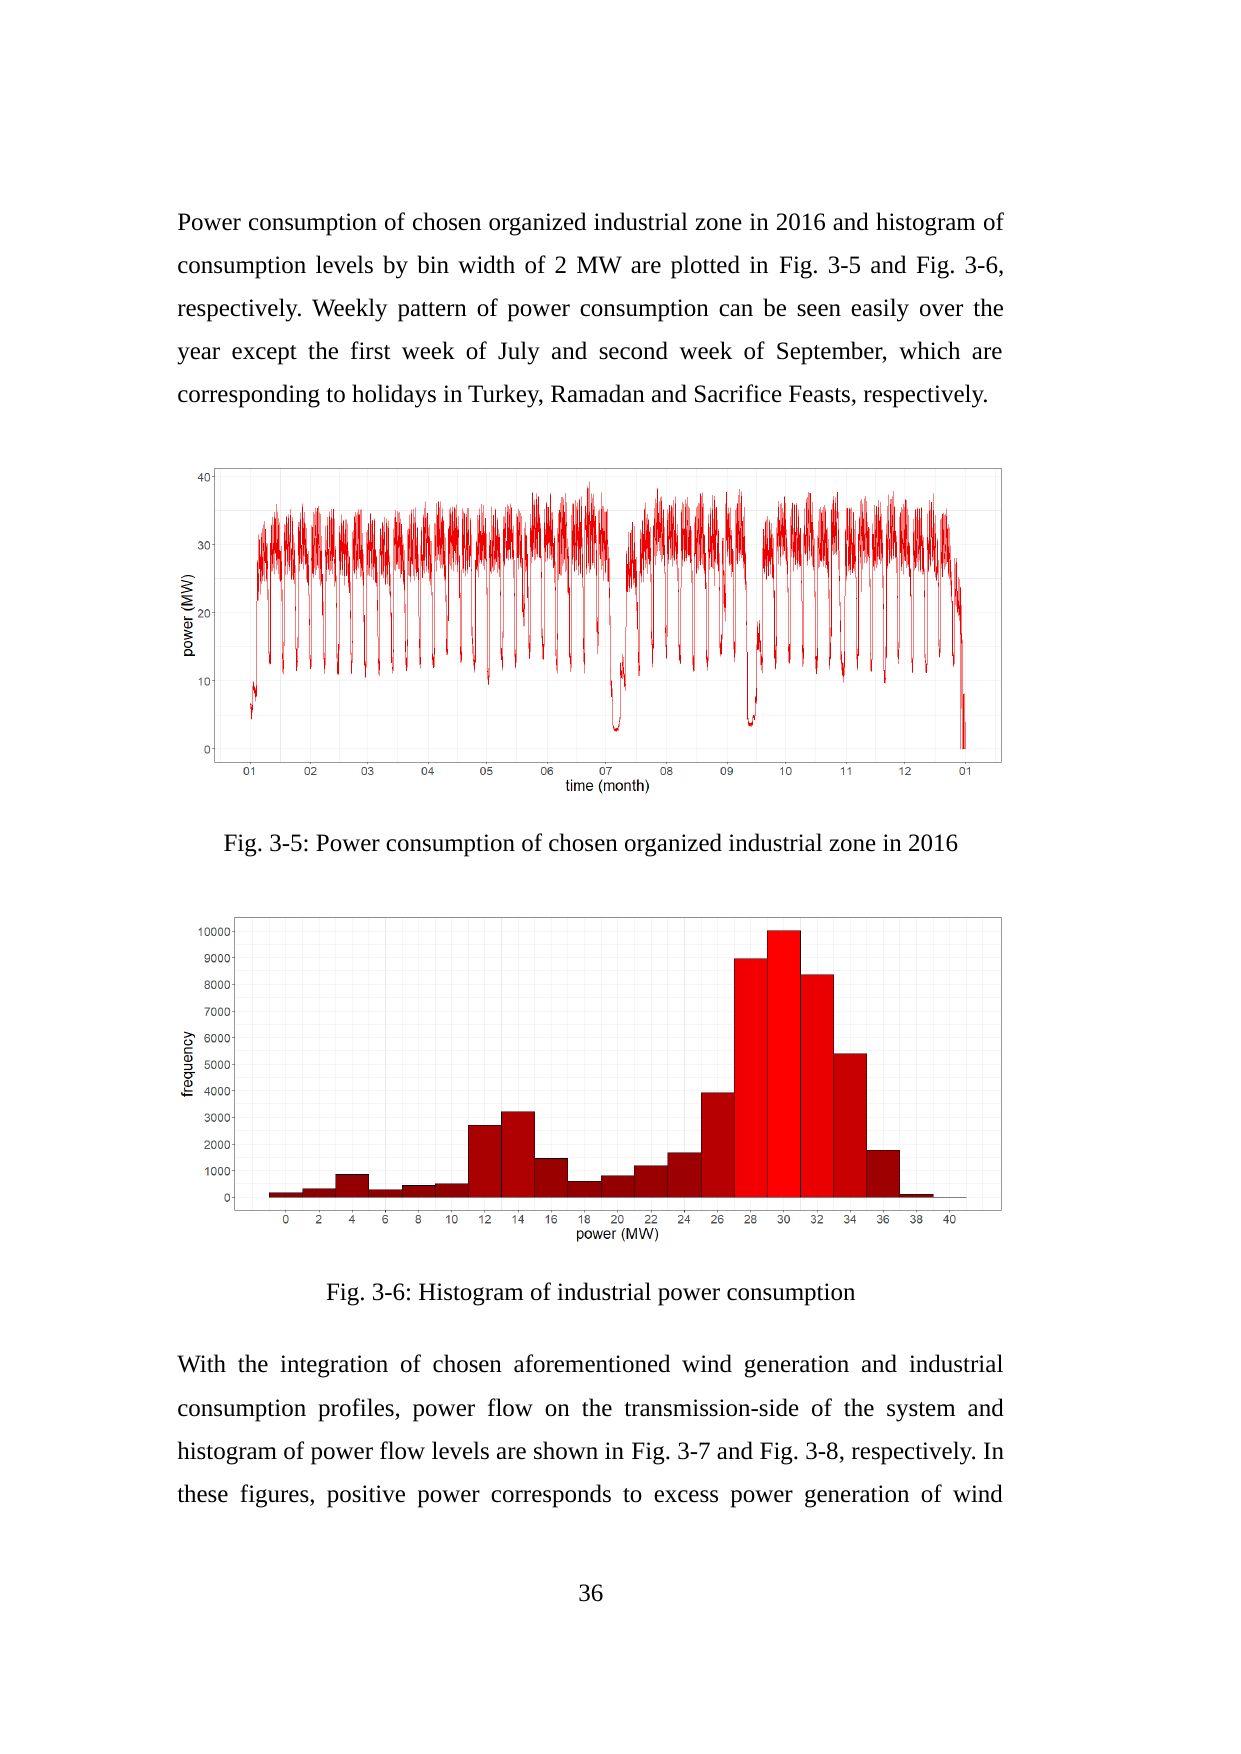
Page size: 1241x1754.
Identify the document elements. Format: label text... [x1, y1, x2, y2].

text Fig. 3-6: Histogram of industrial power consumption [177, 1277, 1004, 1306]
text With the integration of chosen aforementioned wind generation and industrial consumption profiles, power flow on the transmission-side of the system and histogram of power flow levels are shown in Fig. 3-7 and Fig. 3-8, respectively. In these figures, positive power corresponds to excess power generation of wind [177, 1349, 1004, 1508]
text Fig. 3-5: Power consumption of chosen organized industrial zone in 2016 [177, 828, 1004, 857]
picture [177, 913, 1005, 1244]
picture [177, 464, 1005, 796]
text Power consumption of chosen organized industrial zone in 2016 and histogram of consumption levels by bin width of 2 MW are plotted in Fig. 3-5 and Fig. 3-6, respectively. Weekly pattern of power consumption can be seen easily over the year except the first week of July and second week of September, which are corresponding to holidays in Turkey, Ramadan and Sacrifice Feasts, respectively. [177, 207, 1004, 408]
